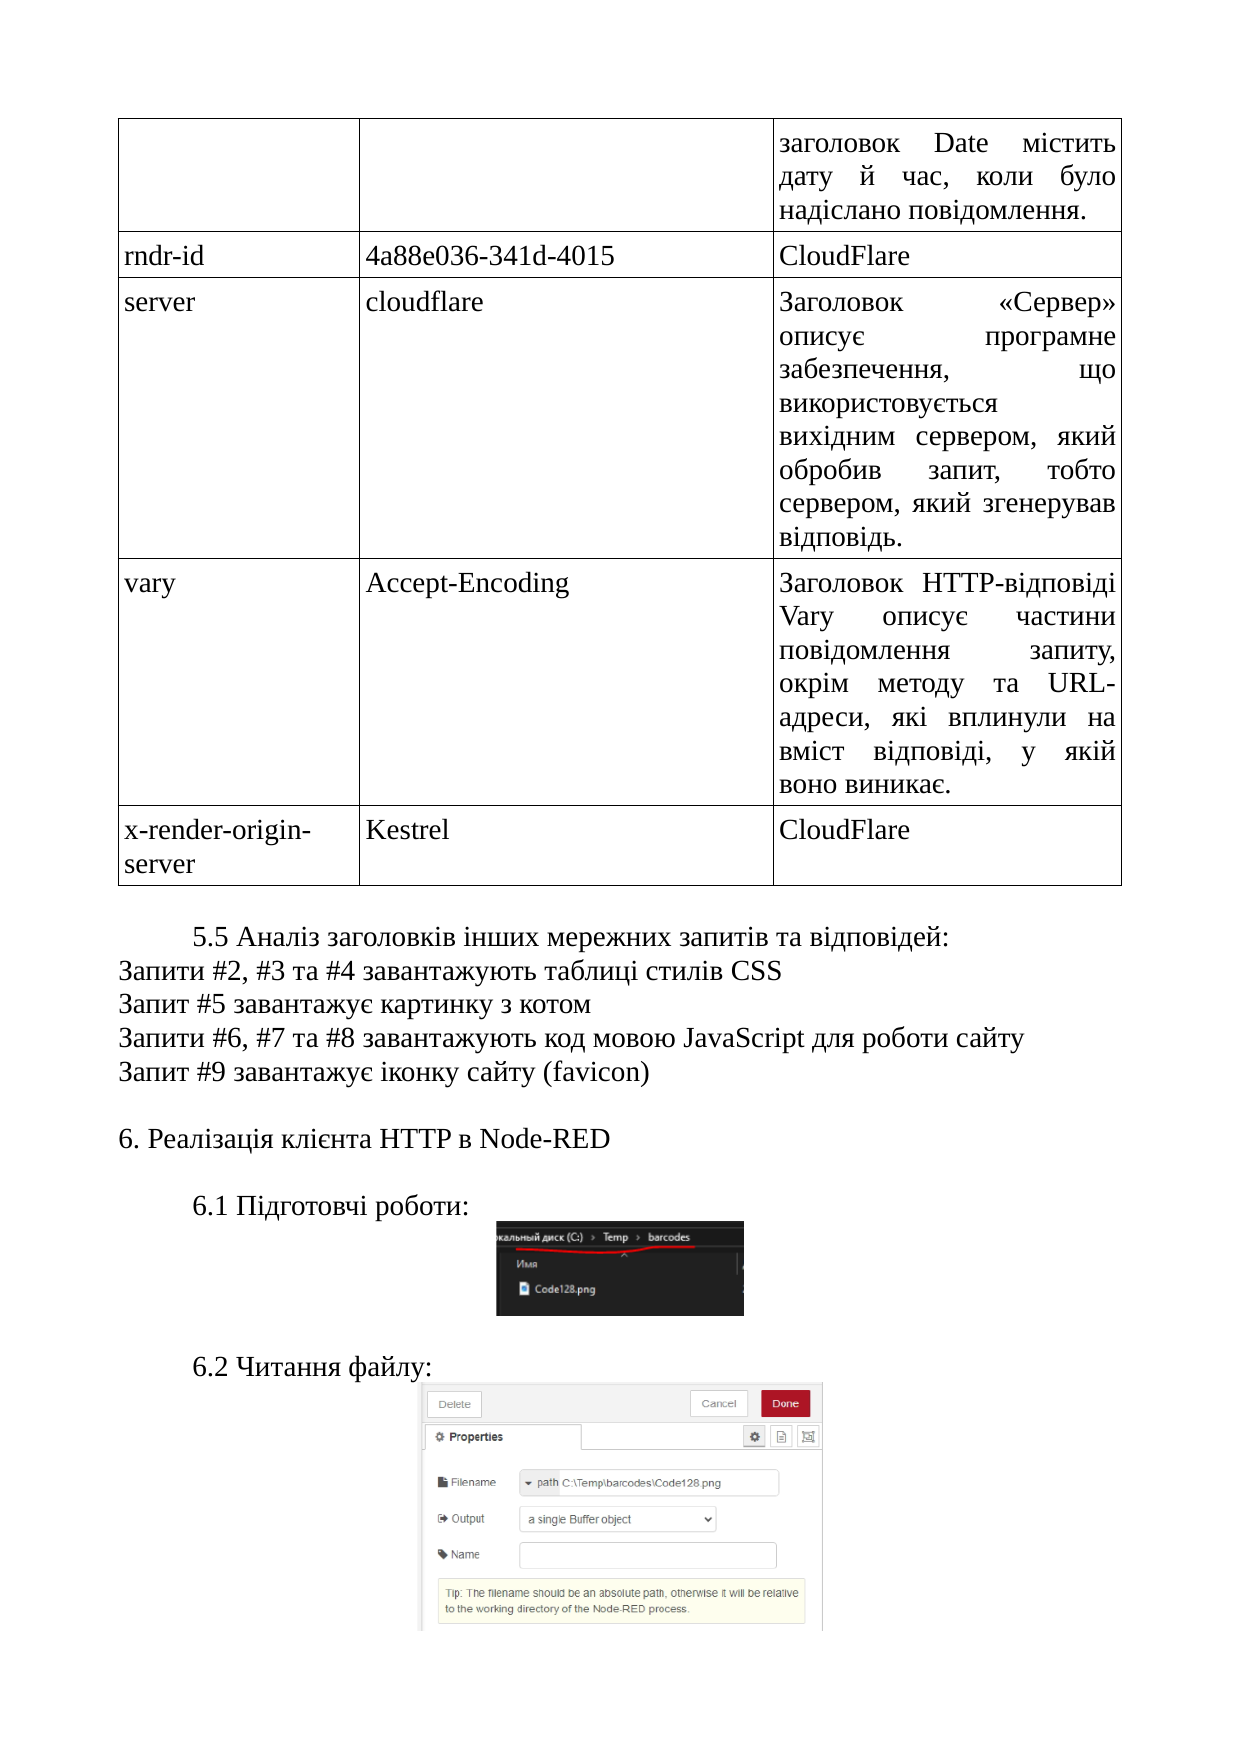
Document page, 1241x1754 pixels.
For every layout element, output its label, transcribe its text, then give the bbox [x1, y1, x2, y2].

table_cell заголовок Date містить дату й час, коли було надіслано повідомлення. [774, 119, 1121, 231]
text 6.1 Підготовчі роботи: [118, 1188, 1122, 1221]
picture [417, 1382, 823, 1631]
text 6.2 Читання файлу: [118, 1349, 1122, 1383]
text Запити #2, #3 та #4 завантажують таблиці стилів CSS [118, 953, 1122, 987]
picture [496, 1221, 744, 1316]
table_cell vary [119, 559, 359, 805]
table_cell Заголовок HTTP-відповіді Vary описує частини повідомлення запиту, окрім методу та URL-адреси, які вплинули на вміст відповіді, у якій воно виникає. [774, 559, 1121, 805]
table_cell x-render-origin-server [119, 806, 359, 885]
text Запит #5 завантажує картинку з котом [118, 987, 1122, 1020]
table_cell [360, 119, 773, 231]
table_cell cloudflare [360, 278, 773, 558]
text 6. Реалізація клієнта HTTP в Node-RED [118, 1121, 1122, 1154]
table_cell CloudFlare [774, 232, 1121, 277]
text 5.5 Аналіз заголовків інших мережних запитів та відповідей: [118, 919, 1122, 953]
table_cell 4a88e036-341d-4015 [360, 232, 773, 277]
text Запит #9 завантажує іконку сайту (favicon) [118, 1054, 1122, 1087]
table_cell server [119, 278, 359, 558]
table_cell Заголовок «Сервер» описує програмне забезпечення, що використовується вихідним сервером, який обробив запит, тобто сервером, який згенерував відповідь. [774, 278, 1121, 558]
table_cell rndr-id [119, 232, 359, 277]
table_cell CloudFlare [774, 806, 1121, 885]
table_cell Accept-Encoding [360, 559, 773, 805]
text Запити #6, #7 та #8 завантажують код мовою JavaScript для роботи сайту [118, 1020, 1122, 1054]
table_cell [119, 119, 359, 231]
table_cell Kestrel [360, 806, 773, 885]
